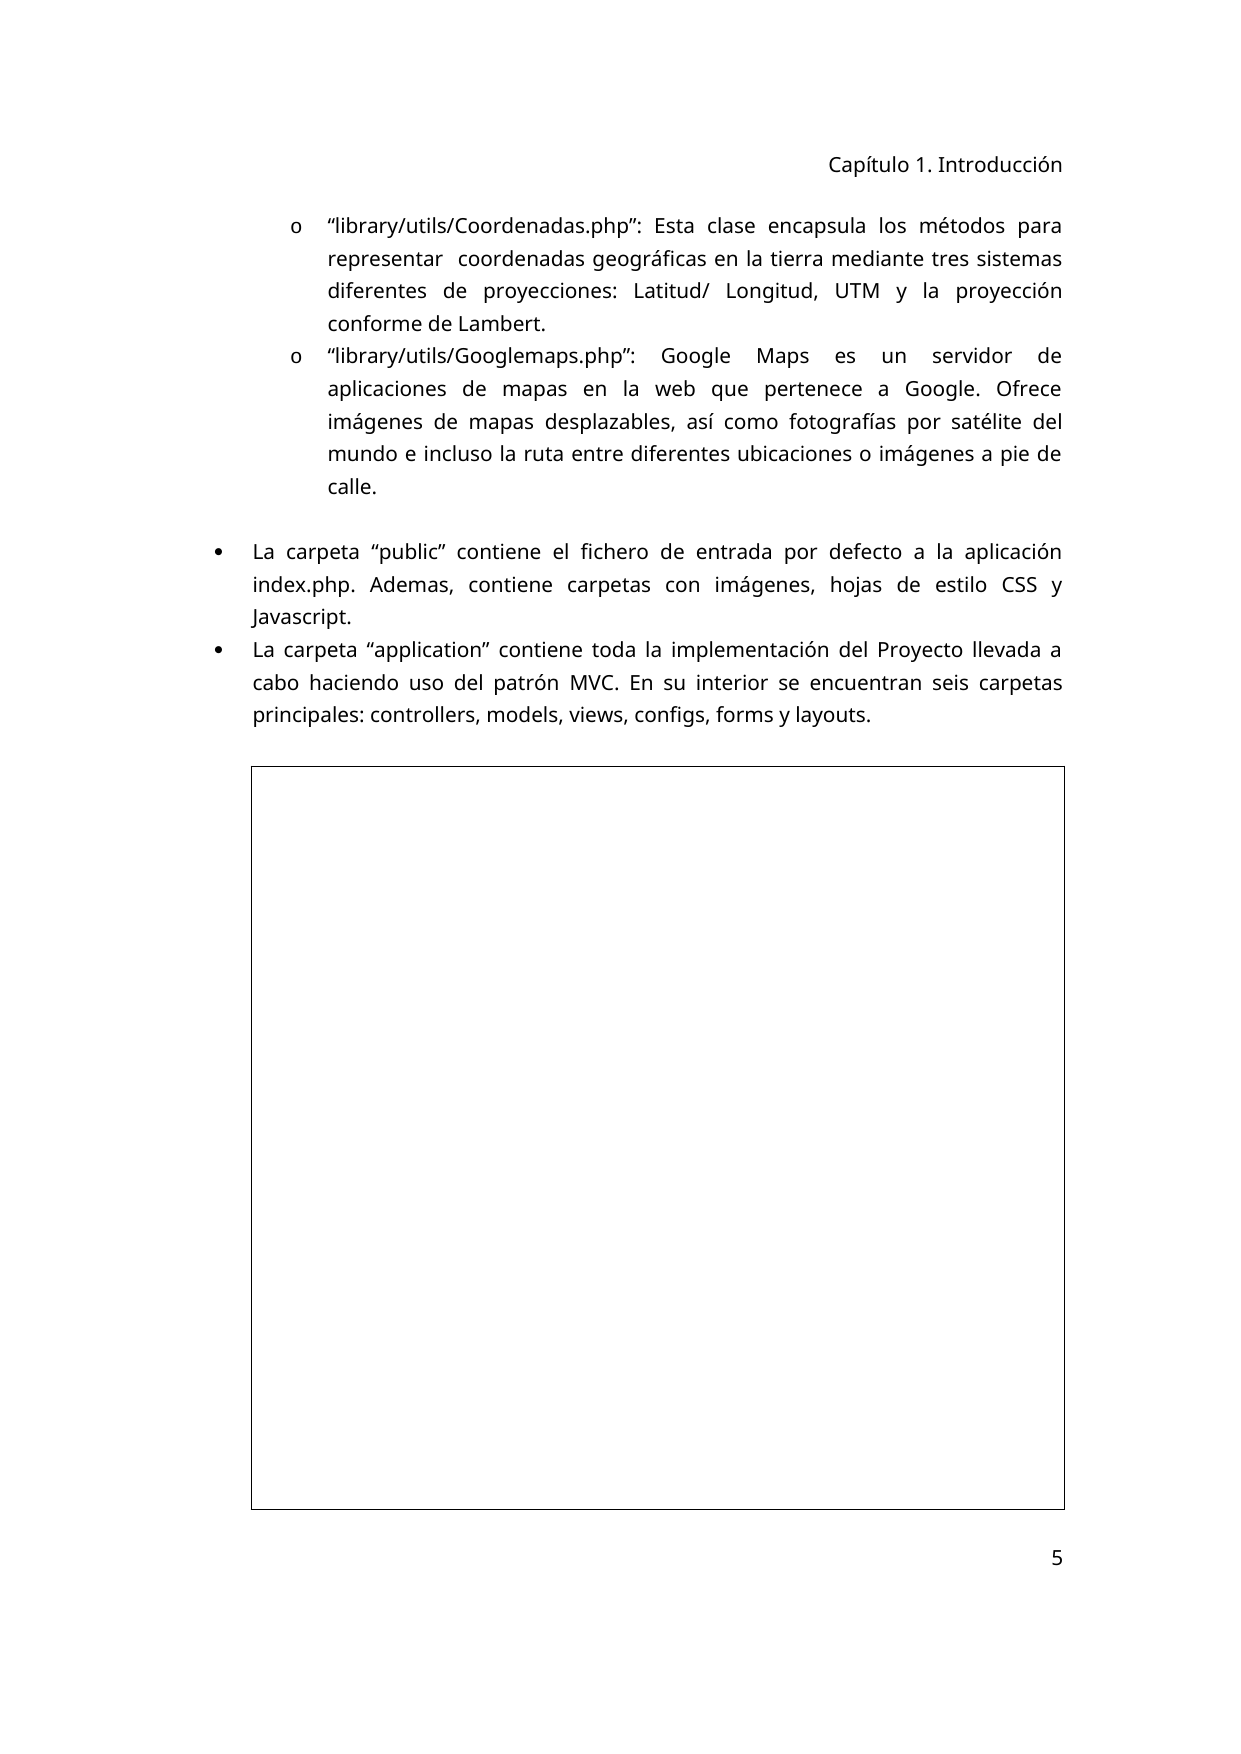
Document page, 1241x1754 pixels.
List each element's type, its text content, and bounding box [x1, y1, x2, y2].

table_header [252, 767, 1064, 1509]
list La carpeta “public” contiene el fichero de entrada por defecto a la aplicación index.php. Ademas, contiene carpetas con imágenes, hojas de estilo CSS y Javascript. [215, 537, 1063, 631]
list “library/utils/Googlemaps.php”: Google Maps es un servidor de aplicaciones de mapas en la web que pertenece a Google. Ofrece imágenes de mapas desplazables, así como fotografías por satélite del mundo e incluso la ruta entre diferentes ubicaciones o imágenes a pie de calle. [290, 342, 1063, 501]
list La carpeta “application” contiene toda la implementación del Proyecto llevada a cabo haciendo uso del patrón MVC. En su interior se encuentran seis carpetas principales: controllers, models, views, configs, forms y layouts. [215, 635, 1063, 729]
list “library/utils/Coordenadas.php”: Esta clase encapsula los métodos para representar coordenadas geográficas en la tierra mediante tres sistemas diferentes de proyecciones: Latitud/ Longitud, UTM y la proyección conforme de Lambert. [290, 211, 1063, 337]
